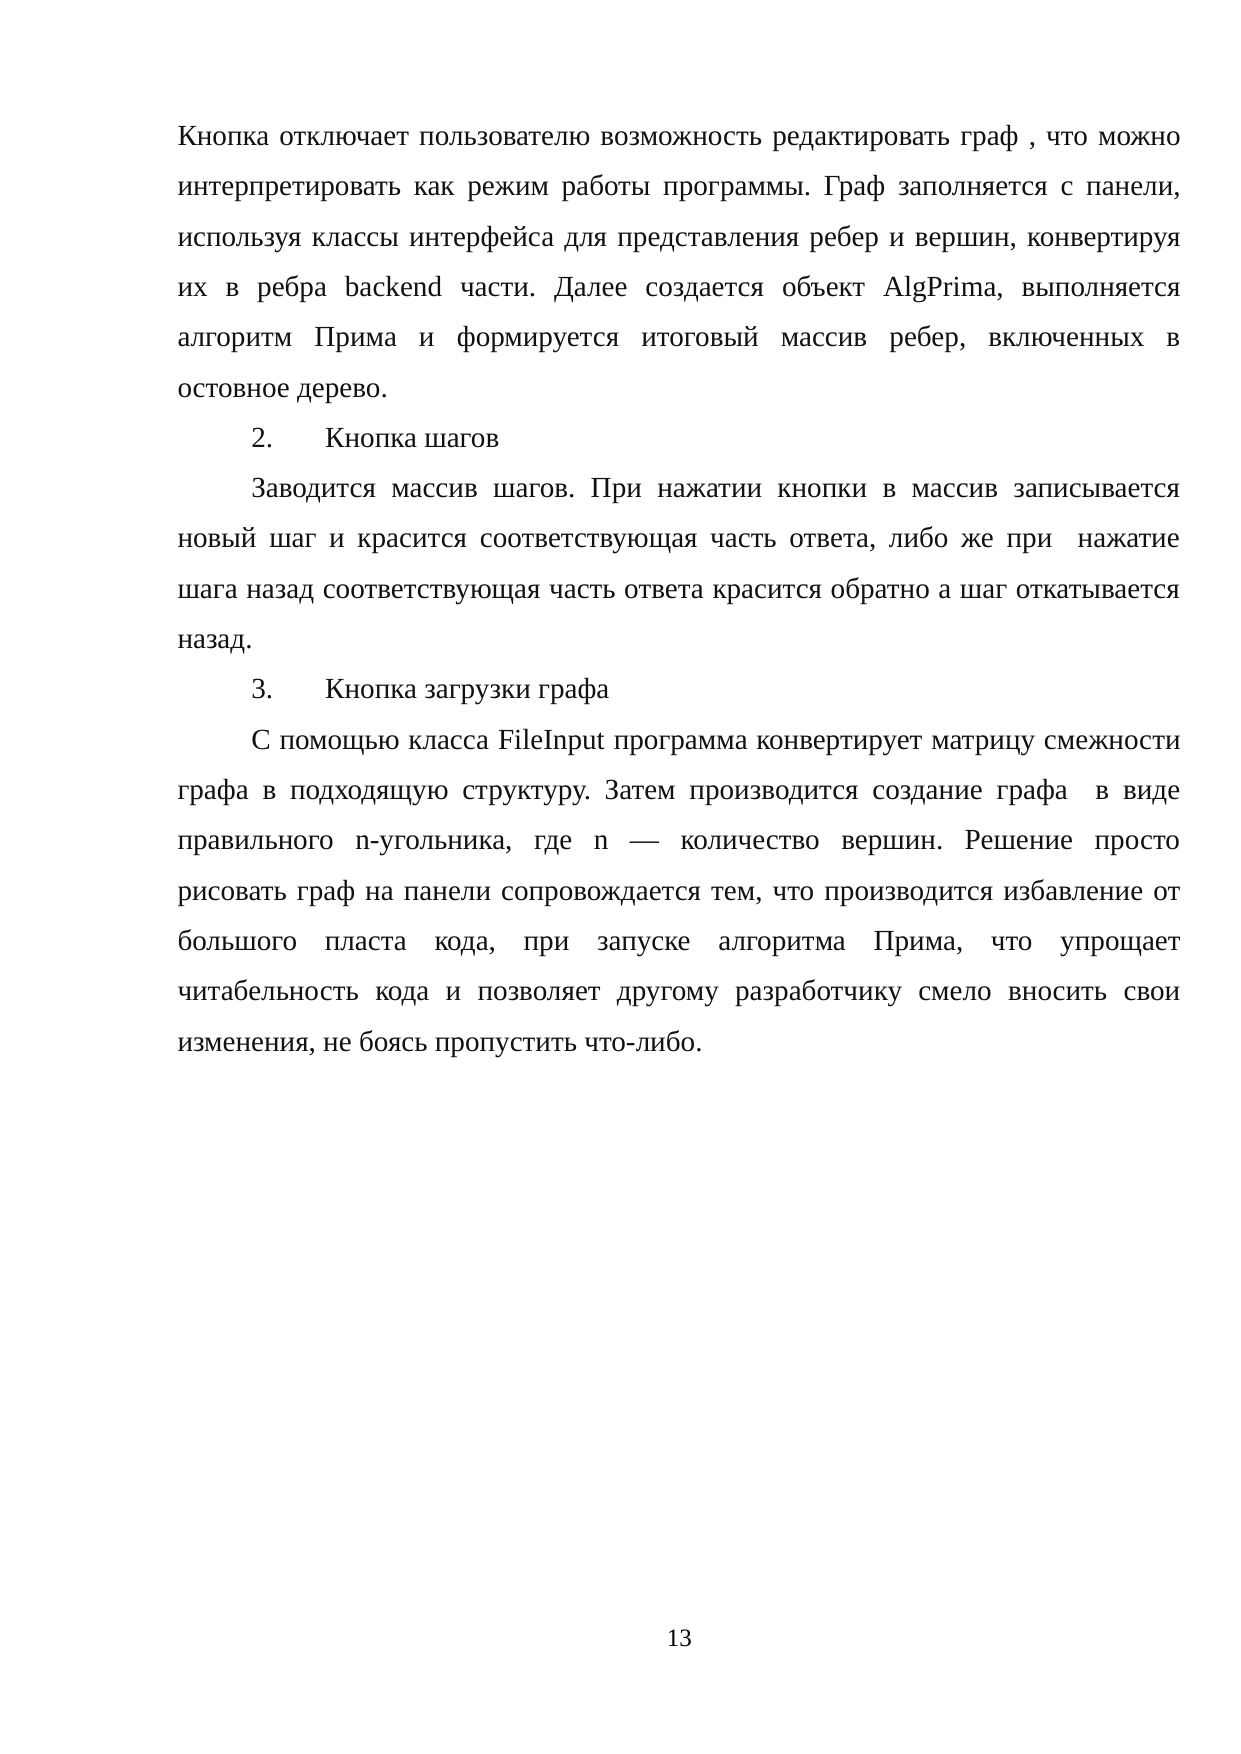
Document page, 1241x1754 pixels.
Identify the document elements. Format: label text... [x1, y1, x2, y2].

list Кнопка отключает пользователю возможность редактировать граф , что можно интерпретировать как режим работы программы. Граф заполняется с панели, используя классы интерфейса для представления ребер и вершин, конвертируя их в ребра backend части. Далее создается объект AlgPrima, выполняется алгоритм Прима и формируется итоговый массив ребер, включенных в остовное дерево. [177, 118, 1181, 403]
list Кнопка загрузки графа [177, 672, 1181, 705]
list Кнопка шагов [177, 420, 1181, 453]
text С помощью класса FileInput программа конвертирует матрицу смежности графа в подходящую структуру. Затем производится создание графа в виде правильного n-угольника, где n — количество вершин. Решение просто рисовать граф на панели сопровождается тем, что производится избавление от большого пласта кода, при запуске алгоритма Прима, что упрощает читабельность кода и позволяет другому разработчику смело вносить свои изменения, не боясь пропустить что-либо. [177, 722, 1181, 1057]
text Заводится массив шагов. При нажатии кнопки в массив записывается новый шаг и красится соответствующая часть ответа, либо же при нажатие шага назад соответствующая часть ответа красится обратно а шаг откатывается назад. [177, 470, 1181, 655]
